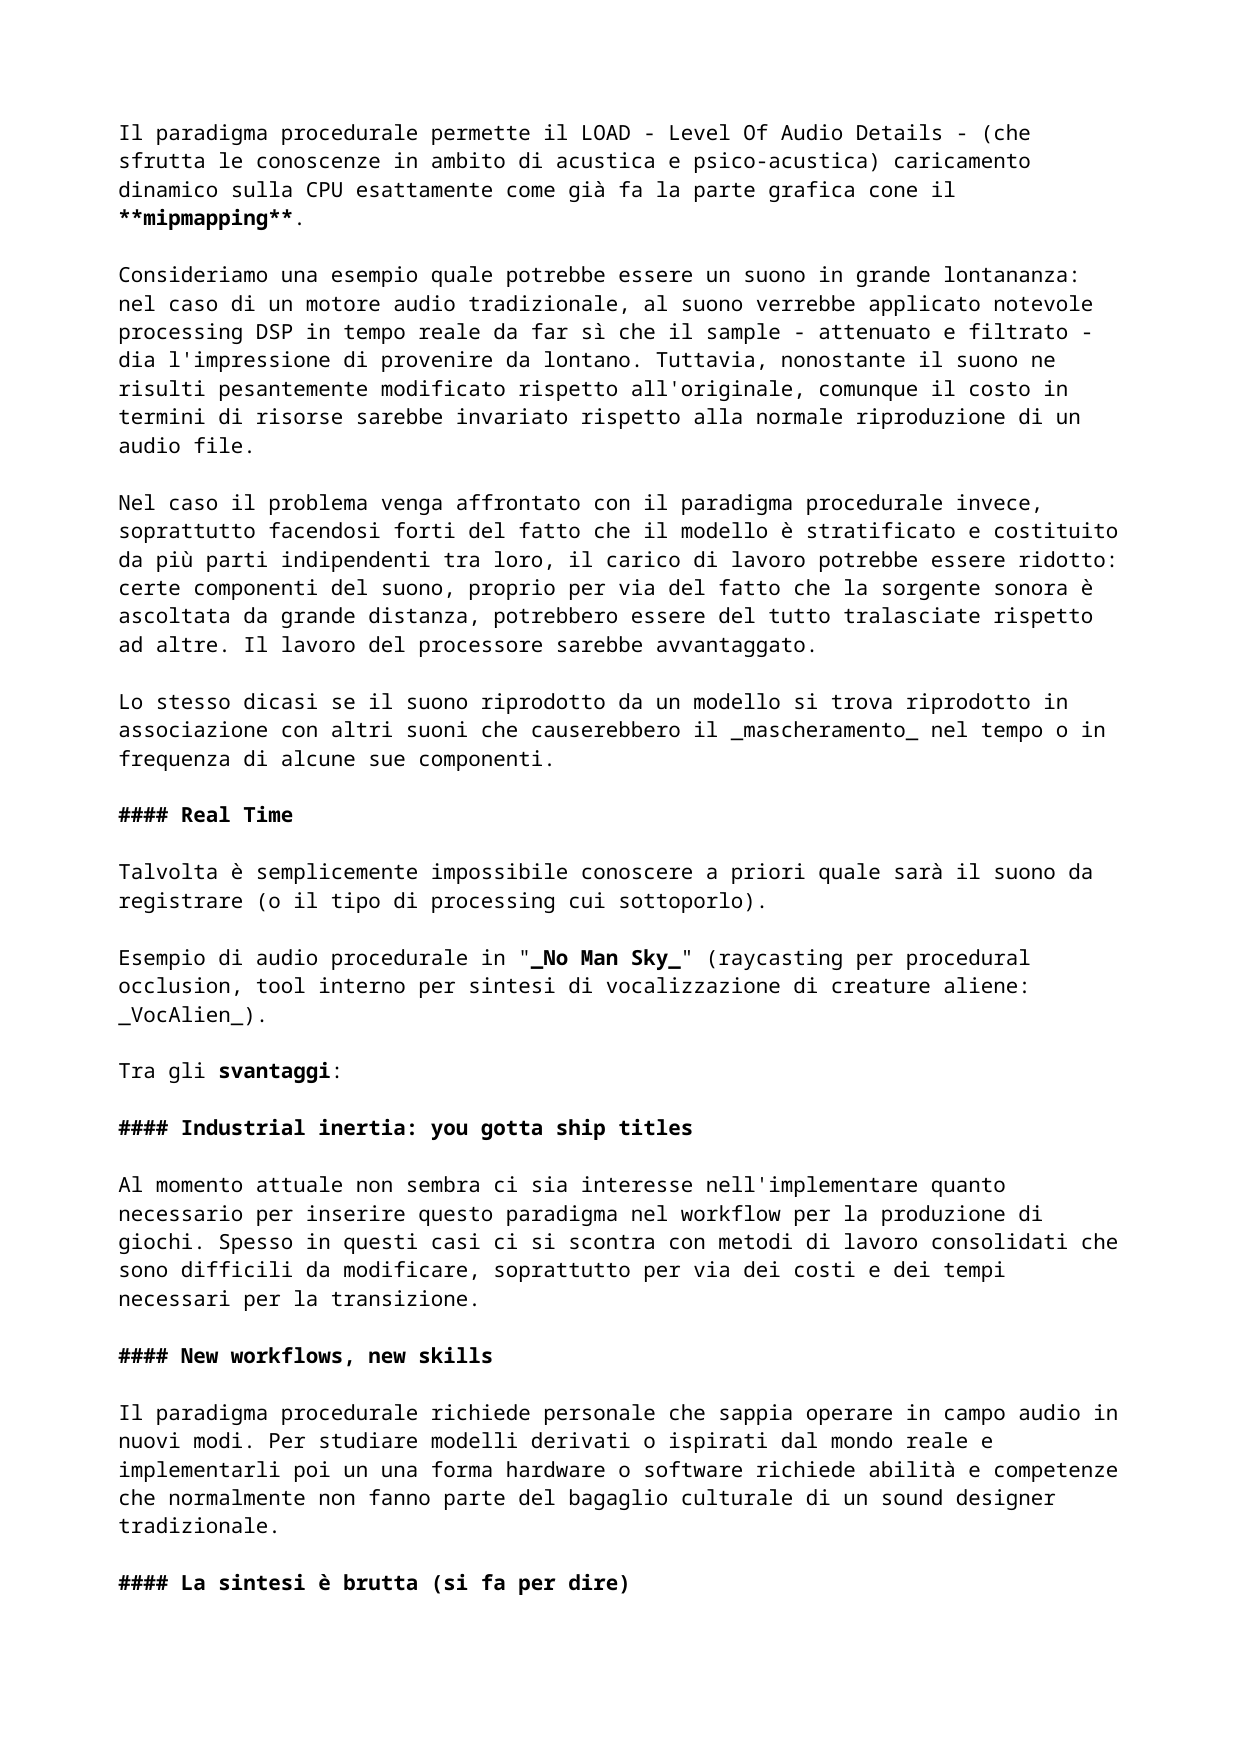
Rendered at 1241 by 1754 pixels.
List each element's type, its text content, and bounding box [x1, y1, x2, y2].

text Il paradigma procedurale richiede personale che sappia operare in campo audio in nuovi modi. Per studiare modelli derivati o ispirati dal mondo reale e implementarli poi un una forma hardware o software richiede abilità e competenze che normalmente non fanno parte del bagaglio culturale di un sound designer tradizionale. [118, 1398, 1122, 1540]
text Tra gli svantaggi: [118, 1057, 1122, 1085]
text #### Real Time [118, 801, 1122, 829]
text #### La sintesi è brutta (si fa per dire) [118, 1568, 1122, 1597]
text Al momento attuale non sembra ci sia interesse nell'implementare quanto necessario per inserire questo paradigma nel workflow per la produzione di giochi. Spesso in questi casi ci si scontra con metodi di lavoro consolidati che sono difficili da modificare, soprattutto per via dei costi e dei tempi necessari per la transizione. [118, 1170, 1122, 1312]
text Nel caso il problema venga affrontato con il paradigma procedurale invece, soprattutto facendosi forti del fatto che il modello è stratificato e costituito da più parti indipendenti tra loro, il carico di lavoro potrebbe essere ridotto: certe componenti del suono, proprio per via del fatto che la sorgente sonora è ascoltata da grande distanza, potrebbero essere del tutto tralasciate rispetto ad altre. Il lavoro del processore sarebbe avvantaggato. [118, 488, 1122, 658]
text Il paradigma procedurale permette il LOAD - Level Of Audio Details - (che sfrutta le conoscenze in ambito di acustica e psico-acustica) caricamento dinamico sulla CPU esattamente come già fa la parte grafica cone il **mipmapping**. [118, 118, 1122, 232]
text #### New workflows, new skills [118, 1341, 1122, 1369]
text Lo stesso dicasi se il suono riprodotto da un modello si trova riprodotto in associazione con altri suoni che causerebbero il _mascheramento_ nel tempo o in frequenza di alcune sue componenti. [118, 687, 1122, 772]
text Talvolta è semplicemente impossibile conoscere a priori quale sarà il suono da registrare (o il tipo di processing cui sottoporlo). [118, 857, 1122, 914]
text #### Industrial inertia: you gotta ship titles [118, 1113, 1122, 1142]
text Consideriamo una esempio quale potrebbe essere un suono in grande lontananza: [118, 260, 1122, 289]
text Esempio di audio procedurale in "_No Man Sky_" (raycasting per procedural occlusion, tool interno per sintesi di vocalizzazione di creature aliene: _VocAlien_). [118, 943, 1122, 1028]
text nel caso di un motore audio tradizionale, al suono verrebbe applicato notevole processing DSP in tempo reale da far sì che il sample - attenuato e filtrato - dia l'impressione di provenire da lontano. Tuttavia, nonostante il suono ne risulti pesantemente modificato rispetto all'originale, comunque il costo in termini di risorse sarebbe invariato rispetto alla normale riproduzione di un audio file. [118, 289, 1122, 459]
